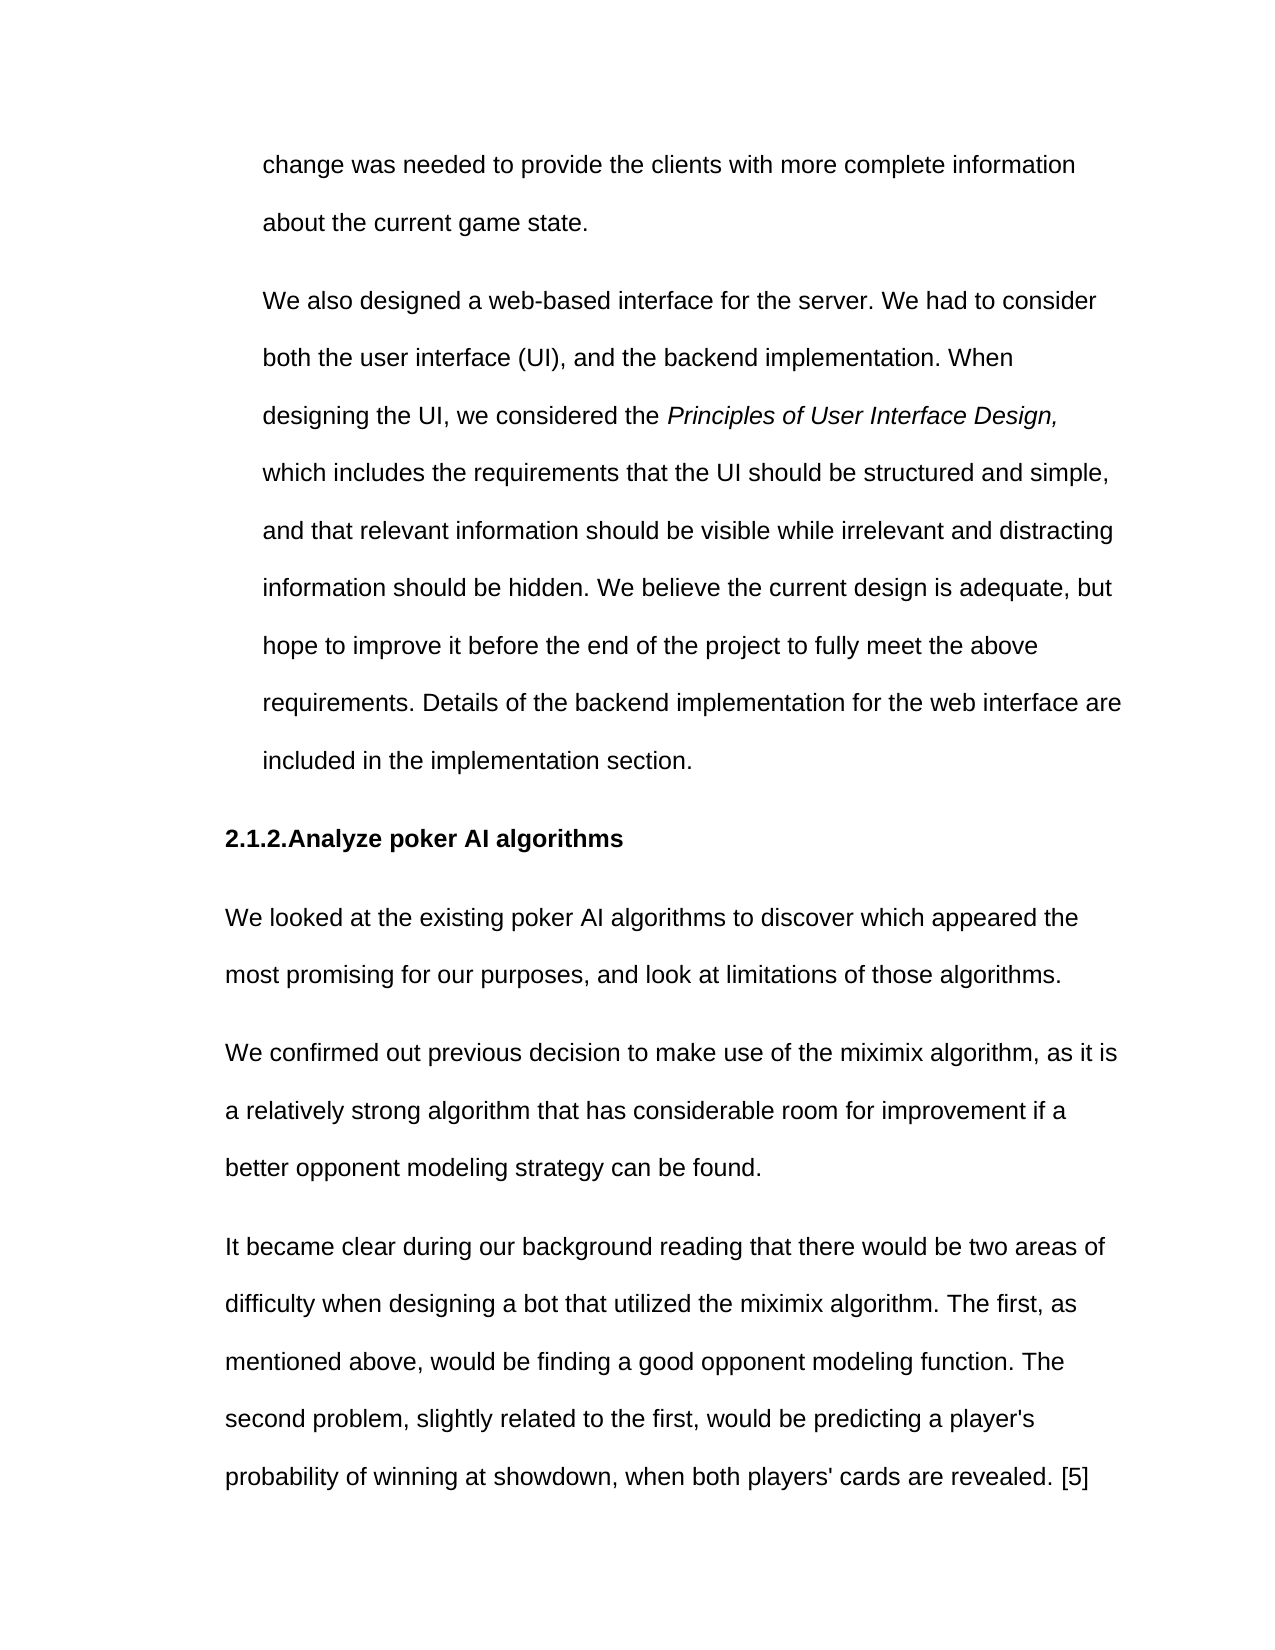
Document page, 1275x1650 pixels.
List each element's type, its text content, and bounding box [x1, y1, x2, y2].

list It became clear during our background reading that there would be two areas of difficulty when designing a bot that utilized the miximix algorithm. The first, as mentioned above, would be finding a good opponent modeling function. The second problem, slightly related to the first, would be predicting a player's probability of winning at showdown, when both players' cards are revealed. [5] [225, 1232, 1125, 1490]
list We looked at the existing poker AI algorithms to discover which appeared the most promising for our purposes, and look at limitations of those algorithms. [225, 902, 1125, 989]
list Analyze poker AI algorithms [225, 824, 1125, 853]
text We also designed a web-based interface for the server. We had to consider both the user interface (UI), and the backend implementation. When designing the UI, we considered the Principles of User Interface Design, which includes the requirements that the UI should be structured and simple, and that relevant information should be visible while irrelevant and distracting information should be hidden. We believe the current design is adequate, but hope to improve it before the end of the project to fully meet the above requirements. Details of the backend implementation for the web interface are included in the implementation section. [262, 286, 1125, 774]
text change was needed to provide the clients with more complete information about the current game state. [262, 150, 1125, 236]
list We confirmed out previous decision to make use of the miximix algorithm, as it is a relatively strong algorithm that has considerable room for improvement if a better opponent modeling strategy can be found. [225, 1038, 1125, 1182]
